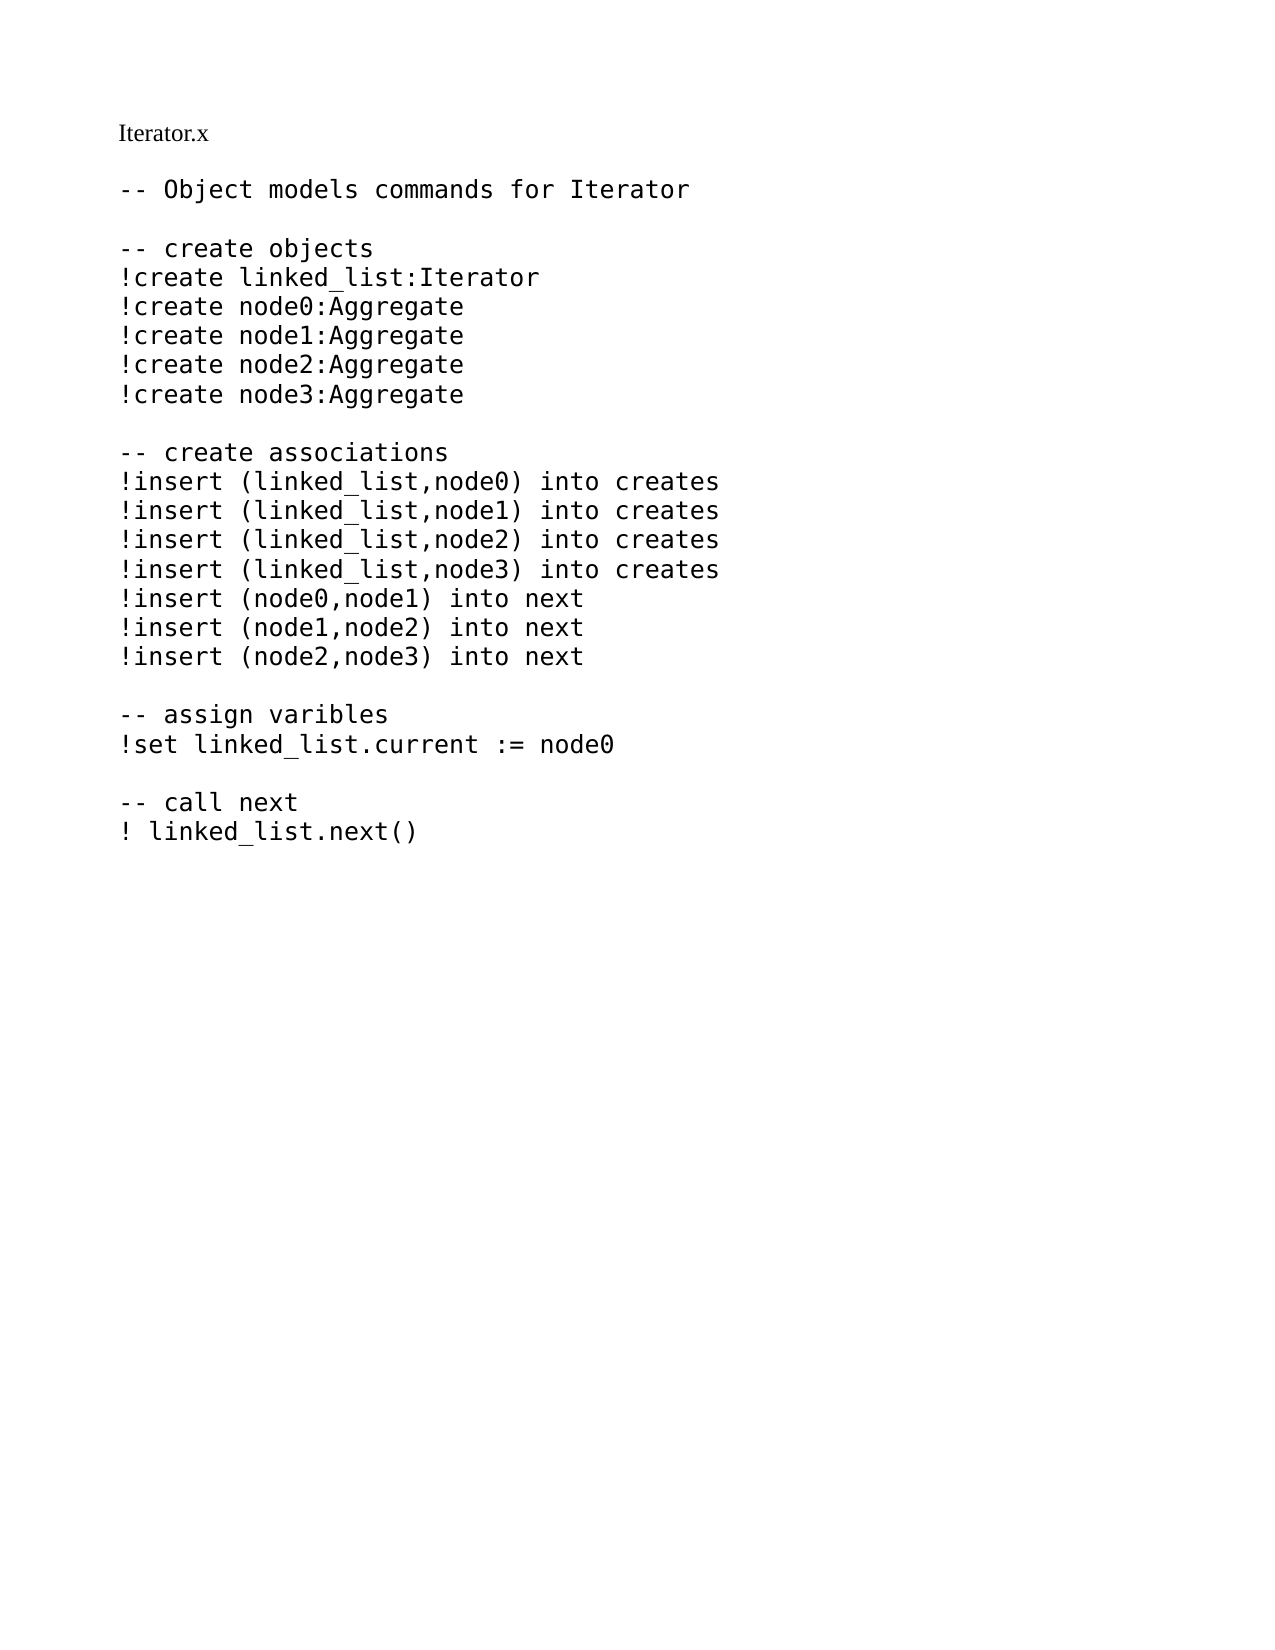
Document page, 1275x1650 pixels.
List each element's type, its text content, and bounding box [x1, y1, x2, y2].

text !create node2:Aggregate [118, 351, 1157, 380]
text ! linked_list.next() [118, 817, 1157, 846]
text !insert (node0,node1) into next [118, 584, 1157, 613]
text !insert (linked_list,node2) into creates [118, 526, 1157, 555]
text !insert (linked_list,node0) into creates [118, 467, 1157, 496]
text -- call next [118, 788, 1157, 817]
text !create node1:Aggregate [118, 321, 1157, 351]
text !insert (node1,node2) into next [118, 613, 1157, 642]
text !create linked_list:Iterator [118, 263, 1157, 292]
text -- Object models commands for Iterator [118, 176, 1157, 205]
text !create node0:Aggregate [118, 292, 1157, 321]
text !insert (linked_list,node1) into creates [118, 496, 1157, 526]
text !insert (node2,node3) into next [118, 642, 1157, 671]
text -- create objects [118, 234, 1157, 263]
text -- create associations [118, 438, 1157, 467]
text -- assign varibles [118, 701, 1157, 730]
text !create node3:Aggregate [118, 380, 1157, 409]
text Iterator.x [118, 118, 1157, 147]
text !insert (linked_list,node3) into creates [118, 555, 1157, 584]
text !set linked_list.current := node0 [118, 730, 1157, 759]
